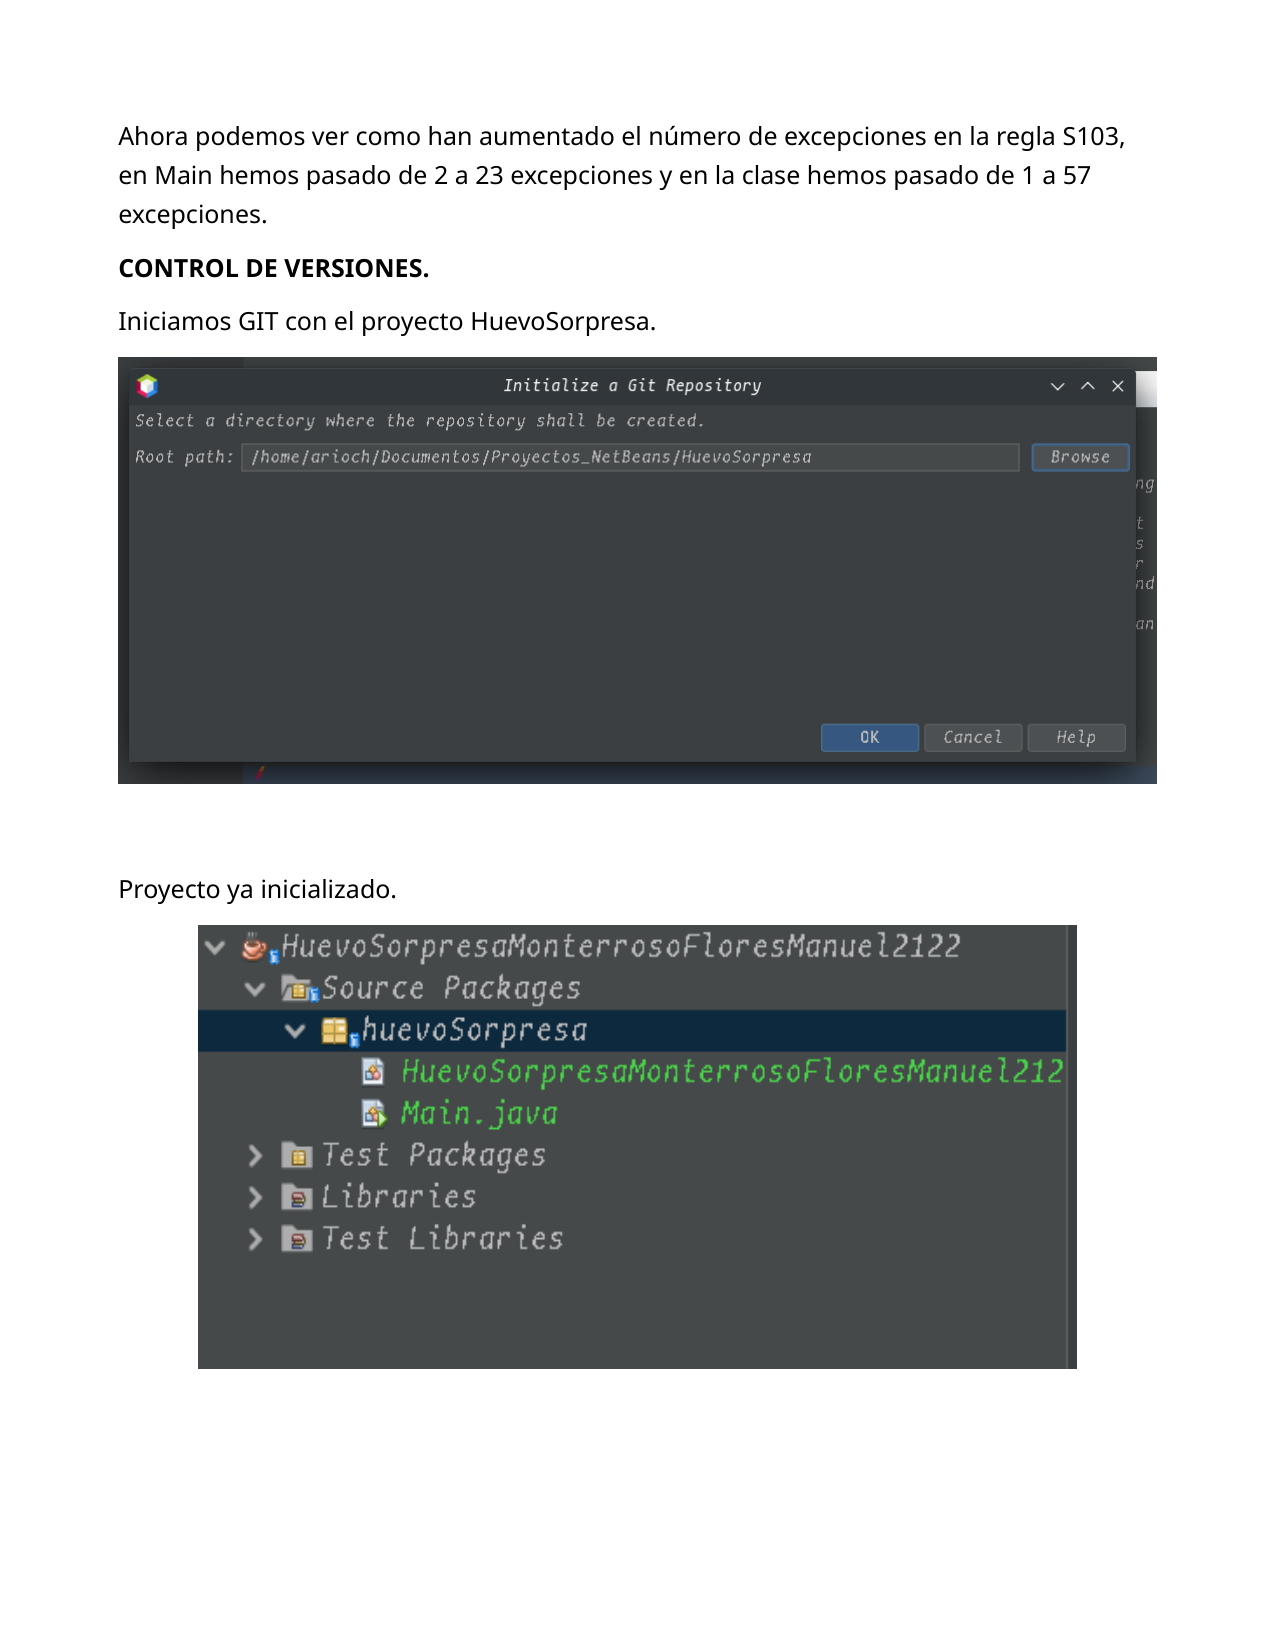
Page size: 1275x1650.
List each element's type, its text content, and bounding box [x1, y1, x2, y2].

text CONTROL DE VERSIONES. [118, 250, 1157, 284]
text Proyecto ya inicializado. [118, 872, 1157, 906]
picture [198, 925, 1077, 1369]
picture [118, 357, 1157, 784]
table_header [118, 925, 1157, 1403]
text Ahora podemos ver como han aumentado el número de excepciones en la regla S103, en Main hemos pasado de 2 a 23 excepciones y en la clase hemos pasado de 1 a 57 excepciones. [118, 118, 1157, 231]
table_header [118, 784, 1157, 818]
text Iniciamos GIT con el proyecto HuevoSorpresa. [118, 304, 1157, 338]
